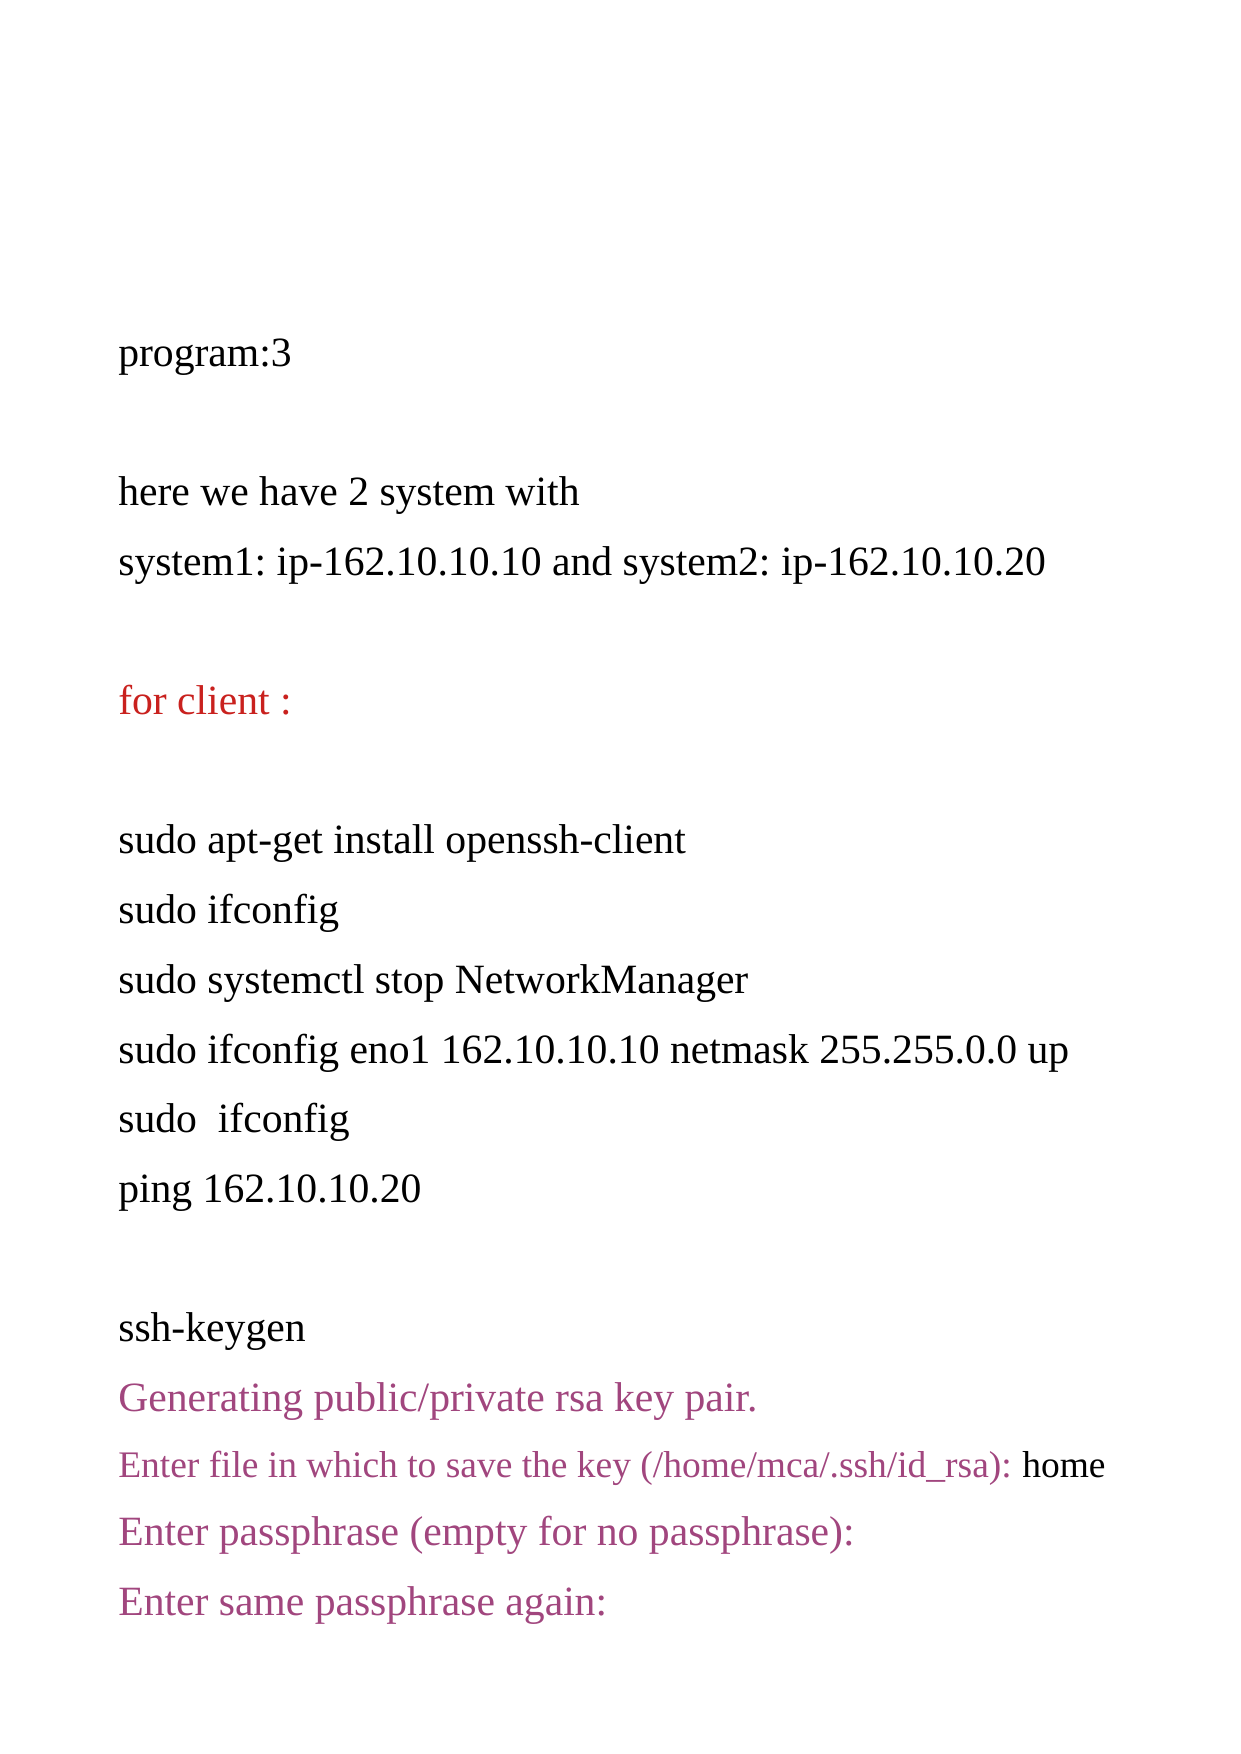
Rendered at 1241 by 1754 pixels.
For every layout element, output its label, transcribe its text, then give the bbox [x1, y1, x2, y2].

text Enter same passphrase again: [118, 1576, 1122, 1624]
text here we have 2 system with [118, 467, 1122, 514]
text for client : [118, 676, 1122, 723]
text sudo ifconfig [118, 1094, 1122, 1142]
text sudo ifconfig [118, 885, 1122, 933]
text ssh-keygen [118, 1303, 1122, 1351]
text sudo systemctl stop NetworkManager [118, 954, 1122, 1002]
text Enter file in which to save the key (/home/mca/.ssh/id_rsa): home [118, 1442, 1122, 1485]
text Enter passphrase (empty for no passphrase): [118, 1506, 1122, 1554]
text ping 162.10.10.20 [118, 1163, 1122, 1211]
text sudo apt-get install openssh-client [118, 815, 1122, 863]
text sudo ifconfig eno1 162.10.10.10 netmask 255.255.0.0 up [118, 1024, 1122, 1072]
text program:3 [118, 327, 1122, 375]
text Generating public/private rsa key pair. [118, 1372, 1122, 1420]
text system1: ip-162.10.10.10 and system2: ip-162.10.10.20 [118, 536, 1122, 584]
